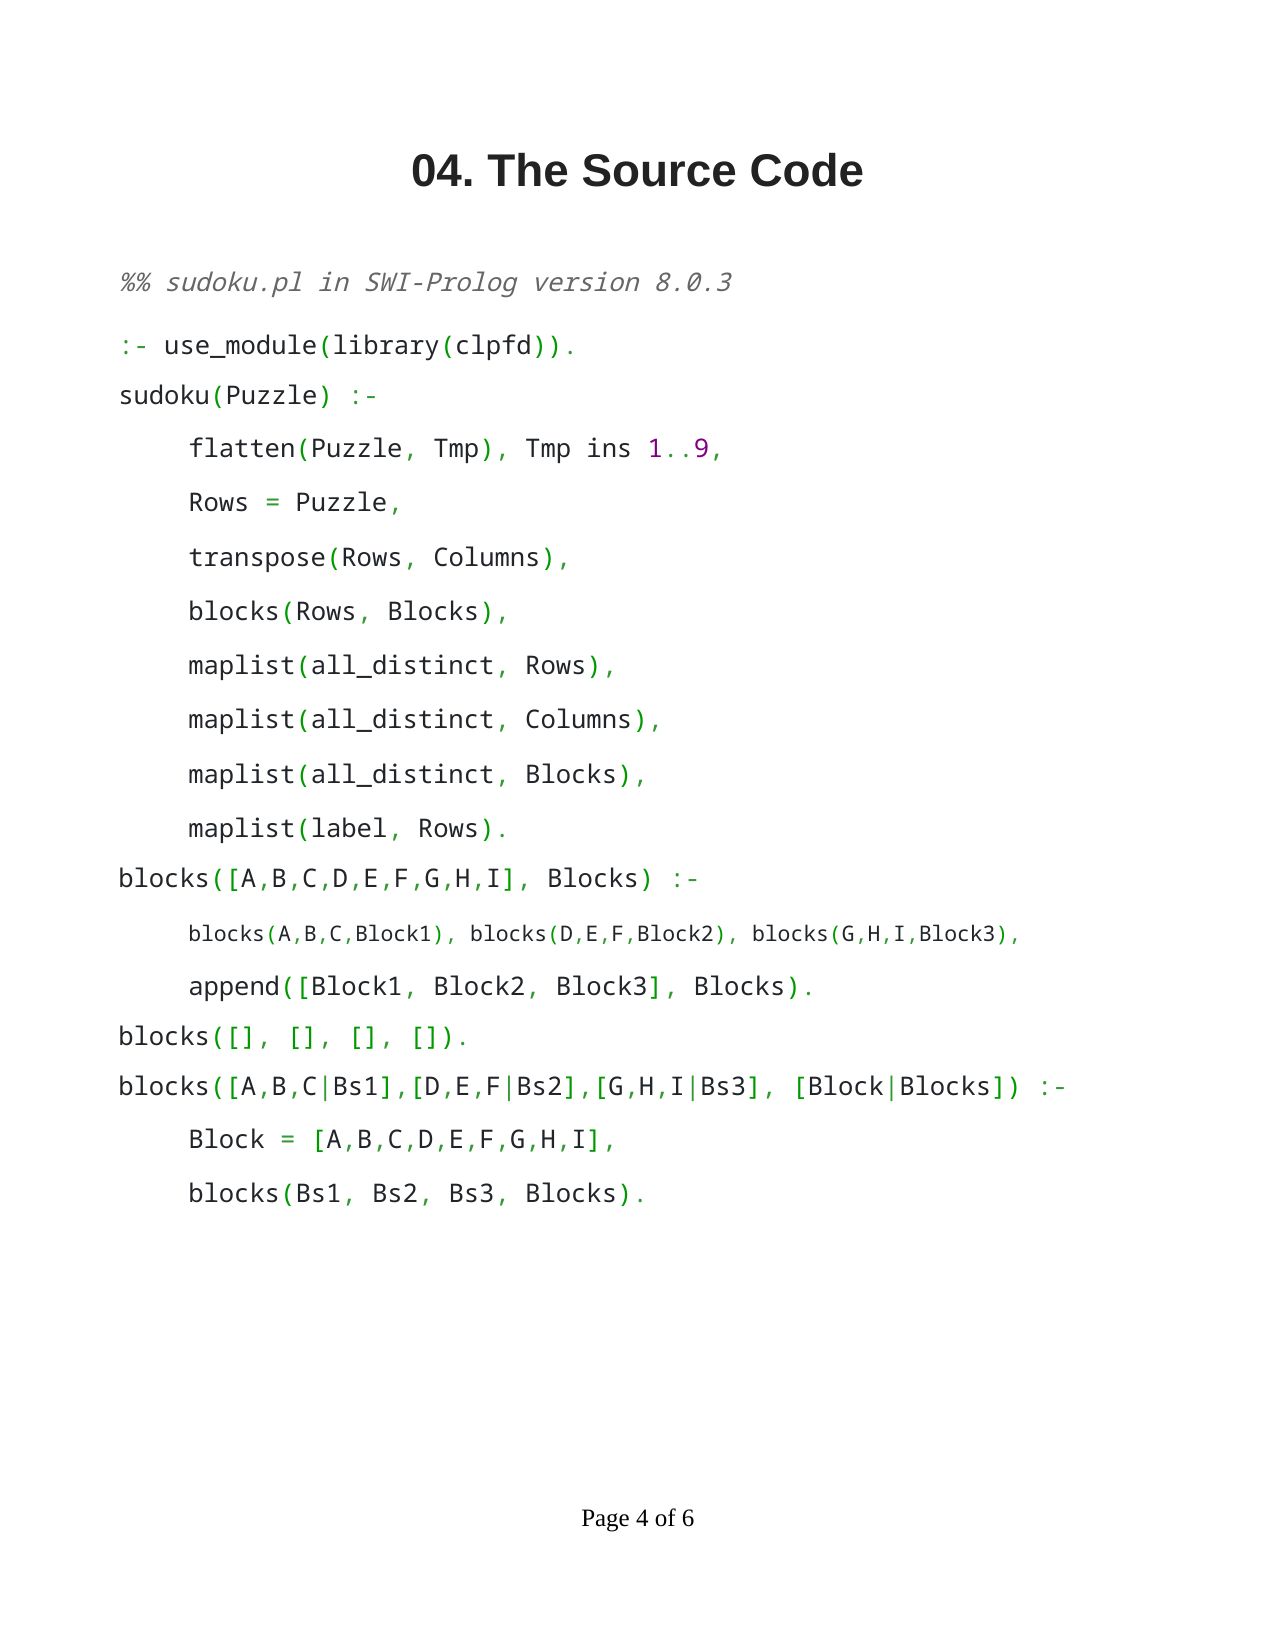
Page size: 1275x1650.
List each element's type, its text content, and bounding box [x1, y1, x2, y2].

text blocks([A,B,C|Bs1],[D,E,F|Bs2],[G,H,I|Bs3], [Block|Blocks]) :- [118, 1068, 1157, 1102]
text maplist(all_distinct, Rows), [118, 643, 1157, 683]
text Block = [A,B,C,D,E,F,G,H,I], [118, 1117, 1157, 1157]
subtitle 04. The Source Code [118, 143, 1157, 196]
text blocks(Rows, Blocks), [118, 589, 1157, 629]
text flatten(Puzzle, Tmp), Tmp ins 1..9, [118, 426, 1157, 466]
text maplist(all_distinct, Blocks), [118, 752, 1157, 792]
text :- use_module(library(clpfd)). [118, 327, 1157, 362]
text transpose(Rows, Columns), [118, 535, 1157, 574]
text blocks([], [], [], []). [118, 1018, 1157, 1053]
text Rows = Puzzle, [118, 481, 1157, 520]
text sudoku(Puzzle) :- [118, 377, 1157, 412]
text blocks(A,B,C,Block1), blocks(D,E,F,Block2), blocks(G,H,I,Block3), [118, 910, 1157, 949]
text %% sudoku.pl in SWI-Prolog version 8.0.3 [118, 264, 1157, 327]
text append([Block1, Block2, Block3], Blocks). [118, 964, 1157, 1004]
text maplist(all_distinct, Columns), [118, 698, 1157, 737]
text blocks([A,B,C,D,E,F,G,H,I], Blocks) :- [118, 860, 1157, 895]
text blocks(Bs1, Bs2, Bs3, Blocks). [118, 1171, 1157, 1211]
text maplist(label, Rows). [118, 806, 1157, 846]
